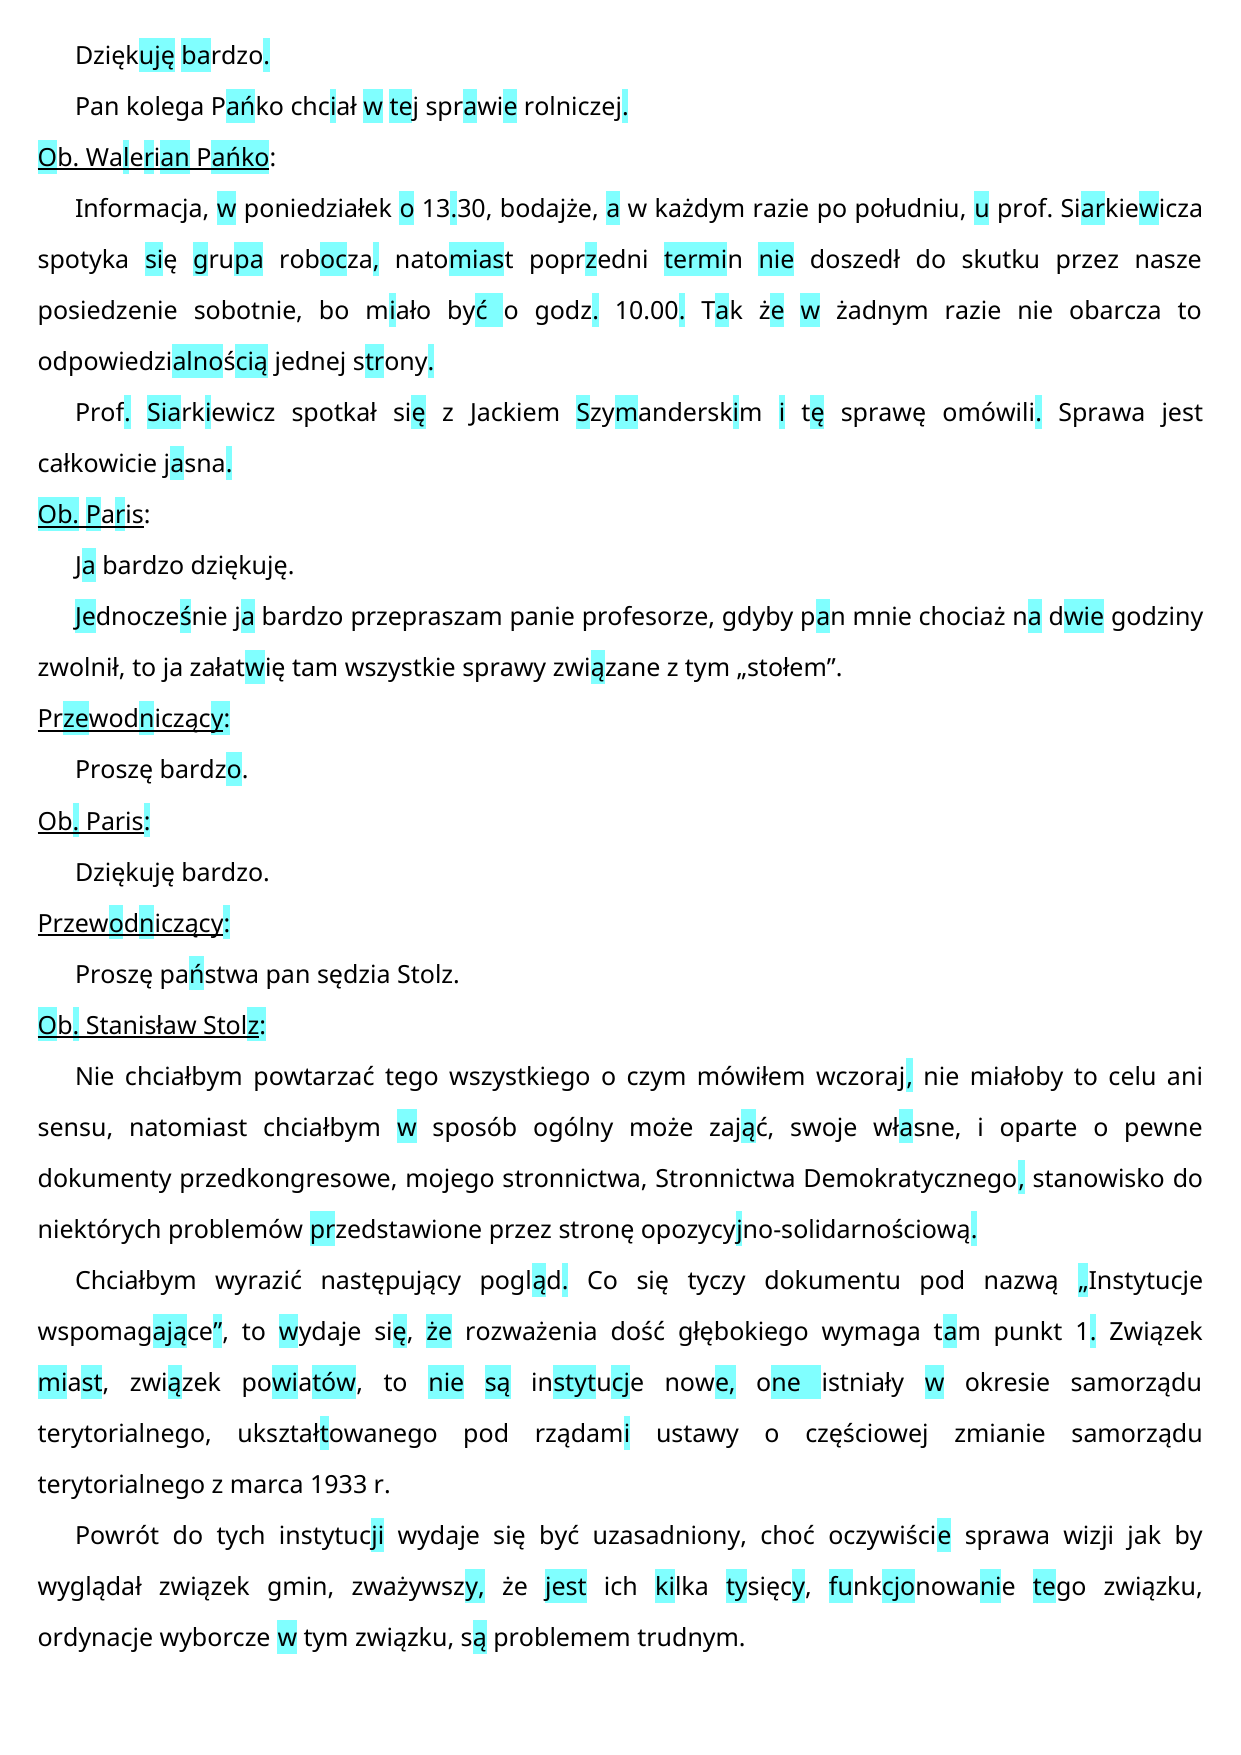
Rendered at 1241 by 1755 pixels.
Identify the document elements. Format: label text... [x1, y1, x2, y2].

text Proszę państwa pan sędzia Stolz. [37, 956, 1203, 990]
text Ob. Walerian Pańko: [37, 139, 1203, 174]
text Prof. Siarkiewicz spotkał się z Jackiem Szymanderskim i tę sprawę omówili. Sprawa jest całkowicie jasna. [37, 395, 1203, 480]
text Dziękuję bardzo. [37, 37, 1203, 72]
text Chciałbym wyrazić następujący pogląd. Co się tyczy dokumentu pod nazwą „Instytucje wspomagające”, to wydaje się, że rozważenia dość głębokiego wymaga tam punkt 1. Związek miast, związek powiatów, to nie są instytucje nowe, one istniały w okresie samorządu terytorialnego, ukształtowanego pod rządami ustawy o częściowej zmianie samorządu terytorialnego z marca 1933 r. [37, 1262, 1203, 1501]
text Przewodniczący: [37, 701, 1203, 735]
text Informacja, w poniedziałek o 13.30, bodajże, a w każdym razie po południu, u prof. Siarkiewicza spotyka się grupa robocza, natomiast poprzedni termin nie doszedł do skutku przez nasze posiedzenie sobotnie, bo miało być o godz. 10.00. Tak że w żadnym razie nie obarcza to odpowiedzialnością jednej strony. [37, 191, 1203, 378]
text Ja bardzo dziękuję. [37, 548, 1203, 582]
text Ob. Paris: [37, 497, 1203, 531]
text Jednocześnie ja bardzo przepraszam panie profesorze, gdyby pan mnie chociaż na dwie godziny zwolnił, to ja załatwię tam wszystkie sprawy związane z tym „stołem”. [37, 599, 1203, 684]
text Nie chciałbym powtarzać tego wszystkiego o czym mówiłem wczoraj, nie miałoby to celu ani sensu, natomiast chciałbym w sposób ogólny może zająć, swoje własne, i oparte o pewne dokumenty przedkongresowe, mojego stronnictwa, Stronnictwa Demokratycznego, stanowisko do niektórych problemów przedstawione przez stronę opozycyjno-solidarnościową. [37, 1058, 1203, 1246]
text Powrót do tych instytucji wydaje się być uzasadniony, choć oczywiście sprawa wizji jak by wyglądał związek gmin, zważywszy, że jest ich kilka tysięcy, funkcjonowanie tego związku, ordynacje wyborcze w tym związku, są problemem trudnym. [37, 1518, 1203, 1654]
text Ob. Stanisław Stolz: [37, 1007, 1203, 1041]
text Przewodniczący: [37, 905, 1203, 939]
text Pan kolega Pańko chciał w tej sprawie rolniczej. [37, 88, 1203, 123]
text Ob. Paris: [37, 803, 1203, 837]
text Dziękuję bardzo. [37, 854, 1203, 888]
text Proszę bardzo. [37, 752, 1203, 786]
